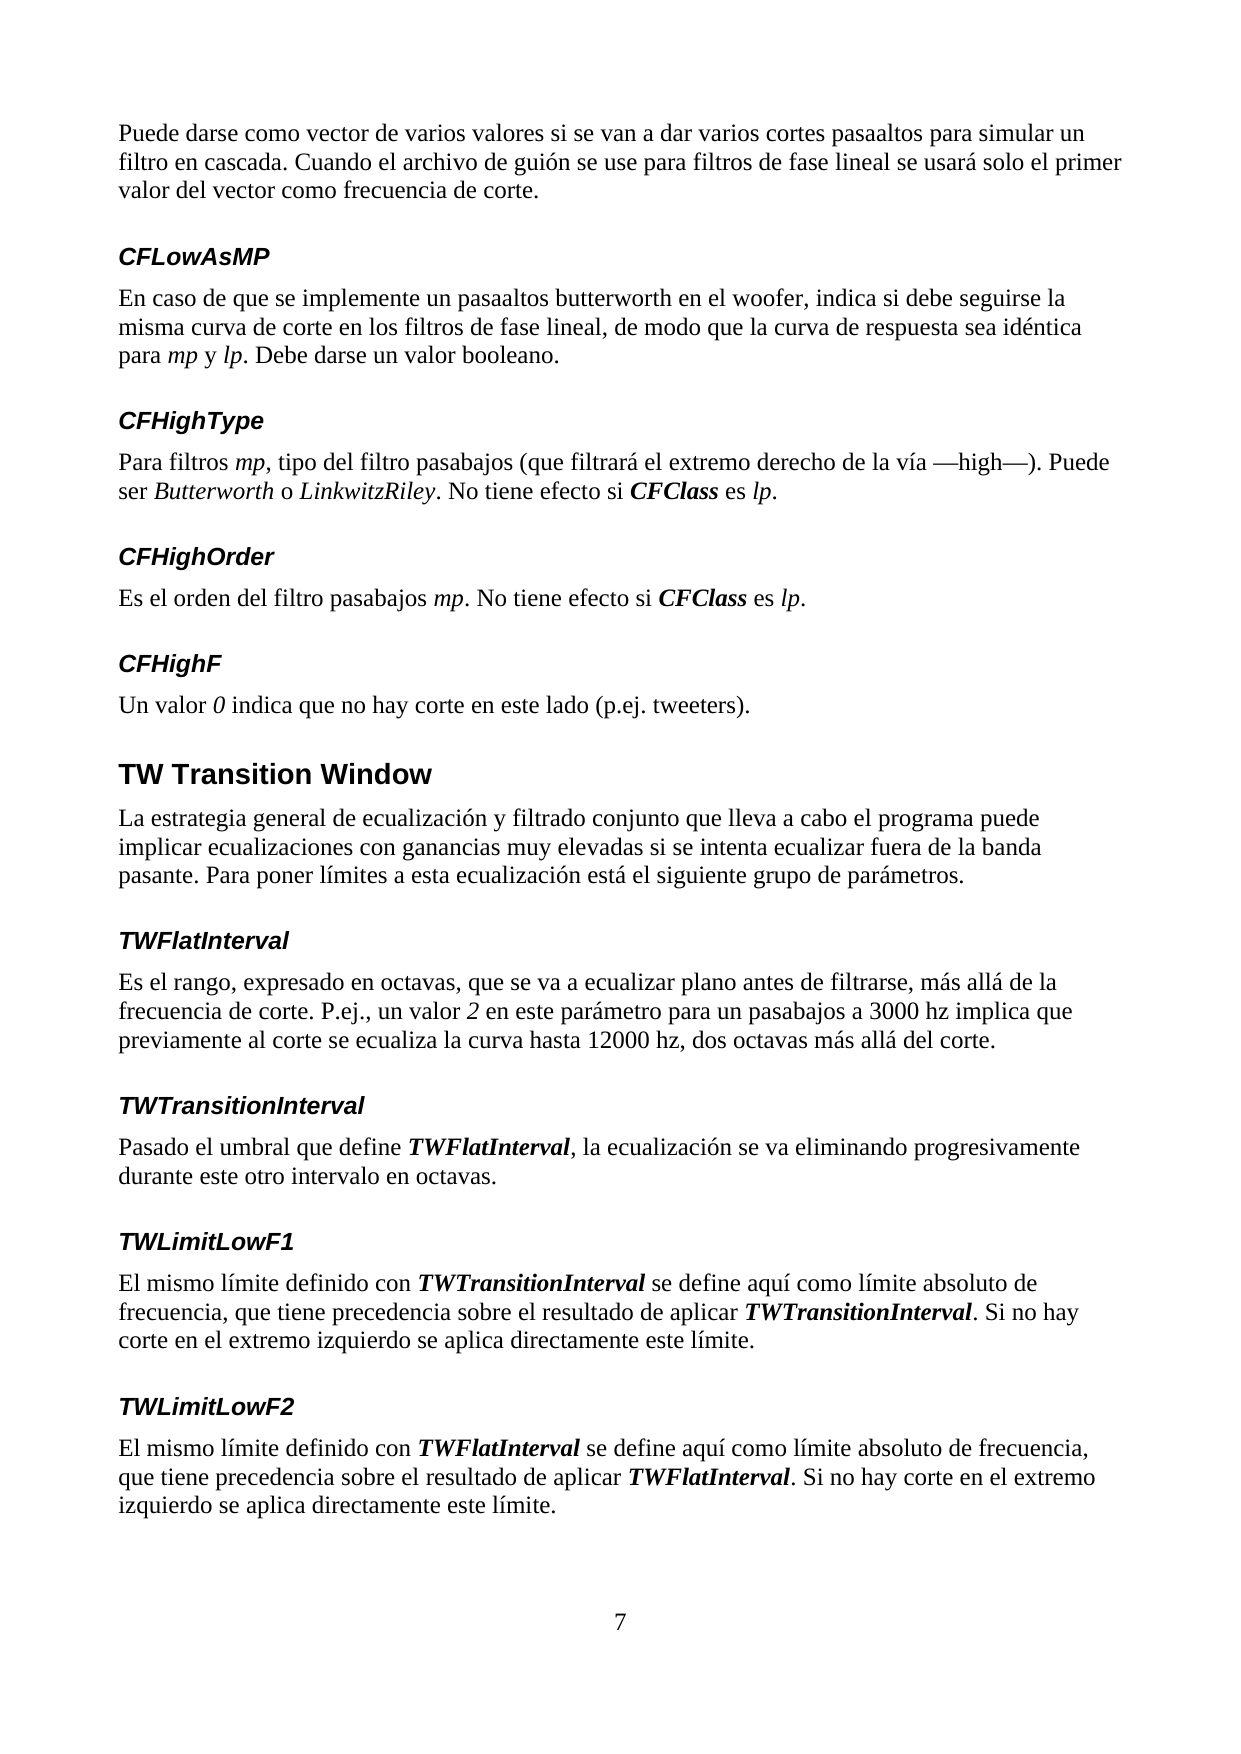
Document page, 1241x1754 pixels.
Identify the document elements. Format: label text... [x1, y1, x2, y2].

subtitle TWFlatInterval [118, 926, 1122, 955]
text La estrategia general de ecualización y filtrado conjunto que lleva a cabo el programa puede implicar ecualizaciones con ganancias muy elevadas si se intenta ecualizar fuera de la banda pasante. Para poner límites a esta ecualización está el siguiente grupo de parámetros. [118, 803, 1122, 889]
subtitle TWTransitionInterval [118, 1091, 1122, 1120]
subtitle CFHighType [118, 406, 1122, 435]
subtitle TWLimitLowF2 [118, 1392, 1122, 1420]
subtitle TWLimitLowF1 [118, 1227, 1122, 1256]
subtitle CFHighF [118, 649, 1122, 678]
subtitle TW Transition Window [118, 757, 1122, 790]
text Es el orden del filtro pasabajos mp. No tiene efecto si CFClass es lp. [118, 583, 1122, 612]
text Es el rango, expresado en octavas, que se va a ecualizar plano antes de filtrarse, más allá de la frecuencia de corte. P.ej., un valor 2 en este parámetro para un pasabajos a 3000 hz implica que previamente al corte se ecualiza la curva hasta 12000 hz, dos octavas más allá del corte. [118, 967, 1122, 1054]
text Para filtros mp, tipo del filtro pasabajos (que filtrará el extremo derecho de la vía —high—). Puede ser Butterworth o LinkwitzRiley. No tiene efecto si CFClass es lp. [118, 447, 1122, 505]
text El mismo límite definido con TWTransitionInterval se define aquí como límite absoluto de frecuencia, que tiene precedencia sobre el resultado de aplicar TWTransitionInterval. Si no hay corte en el extremo izquierdo se aplica directamente este límite. [118, 1268, 1122, 1354]
subtitle CFHighOrder [118, 542, 1122, 571]
text Pasado el umbral que define TWFlatInterval, la ecualización se va eliminando progresivamente durante este otro intervalo en octavas. [118, 1132, 1122, 1190]
text El mismo límite definido con TWFlatInterval se define aquí como límite absoluto de frecuencia, que tiene precedencia sobre el resultado de aplicar TWFlatInterval. Si no hay corte en el extremo izquierdo se aplica directamente este límite. [118, 1433, 1122, 1519]
text En caso de que se implemente un pasaaltos butterworth en el woofer, indica si debe seguirse la misma curva de corte en los filtros de fase lineal, de modo que la curva de respuesta sea idéntica para mp y lp. Debe darse un valor booleano. [118, 283, 1122, 369]
text Un valor 0 indica que no hay corte en este lado (p.ej. tweeters). [118, 691, 1122, 719]
subtitle CFLowAsMP [118, 242, 1122, 270]
text Puede darse como vector de varios valores si se van a dar varios cortes pasaaltos para simular un filtro en cascada. Cuando el archivo de guión se use para filtros de fase lineal se usará solo el primer valor del vector como frecuencia de corte. [118, 118, 1122, 204]
